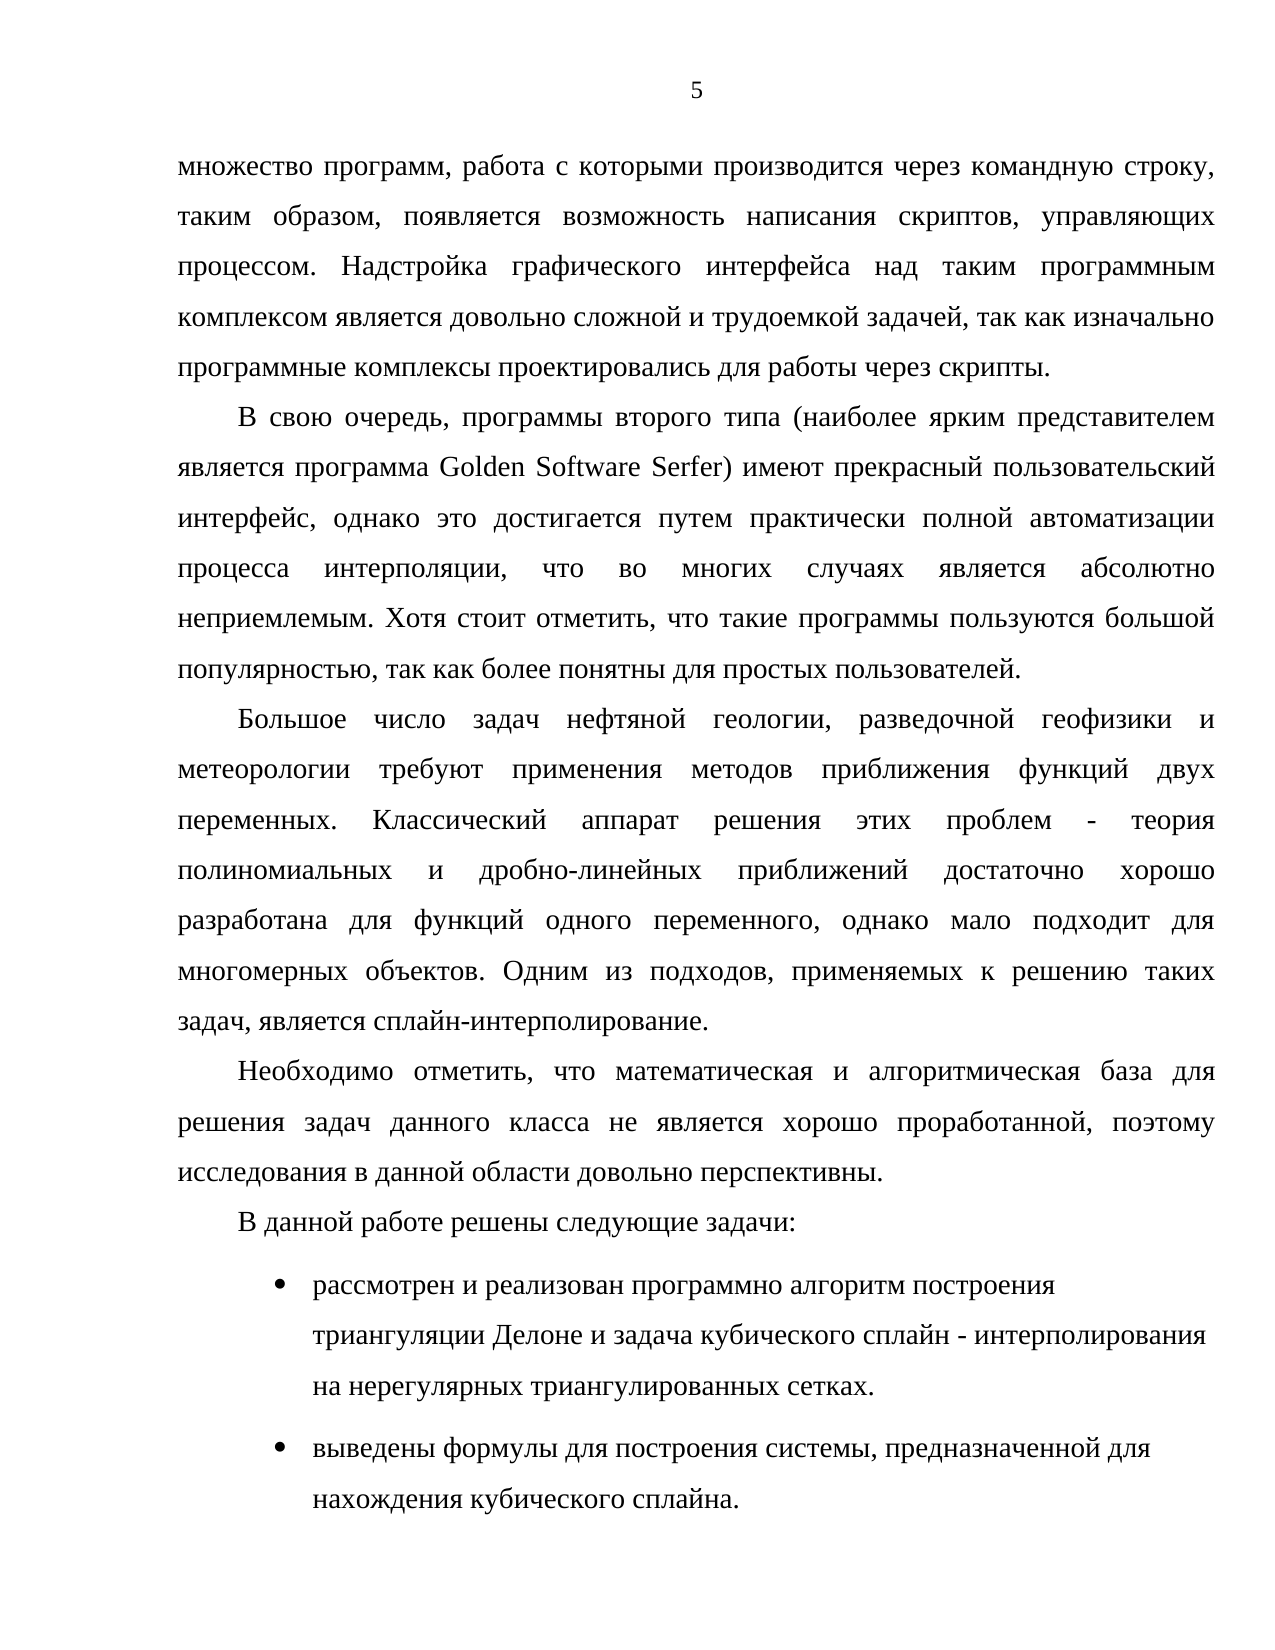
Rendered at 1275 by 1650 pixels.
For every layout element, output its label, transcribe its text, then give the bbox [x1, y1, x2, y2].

list рассмотрен и реализован программно алгоритм построения триангуляции Делоне и задача кубического сплайн - интерполирования на нерегулярных триангулированных сетках. [275, 1267, 1216, 1401]
text В свою очередь, программы второго типа (наиболее ярким представителем является программа Golden Software Serfer) имеют прекрасный пользовательский интерфейс, однако это достигается путем практически полной автоматизации процесса интерполяции, что во многих случаях является абсолютно неприемлемым. Хотя стоит отметить, что такие программы пользуются большой популярностью, так как более понятны для простых пользователей. [177, 399, 1216, 684]
text В данной работе решены следующие задачи: [177, 1204, 1216, 1238]
list выведены формулы для построения системы, предназначенной для нахождения кубического сплайна. [275, 1431, 1216, 1514]
text Большое число задач нефтяной геологии, разведочной геофизики и метеорологии требуют применения методов приближения функций двух переменных. Классический аппарат решения этих проблем - теория полиномиальных и дробно-линейных приближений достаточно хорошо разработана для функций одного переменного, однако мало подходит для многомерных объектов. Одним из подходов, применяемых к решению таких задач, является сплайн-интерполирование. [177, 701, 1216, 1037]
text множество программ, работа с которыми производится через командную строку, таким образом, появляется возможность написания скриптов, управляющих процессом. Надстройка графического интерфейса над таким программным комплексом является довольно сложной и трудоемкой задачей, так как изначально программные комплексы проектировались для работы через скрипты. [177, 148, 1216, 382]
text Необходимо отметить, что математическая и алгоритмическая база для решения задач данного класса не является хорошо проработанной, поэтому исследования в данной области довольно перспективны. [177, 1053, 1216, 1187]
